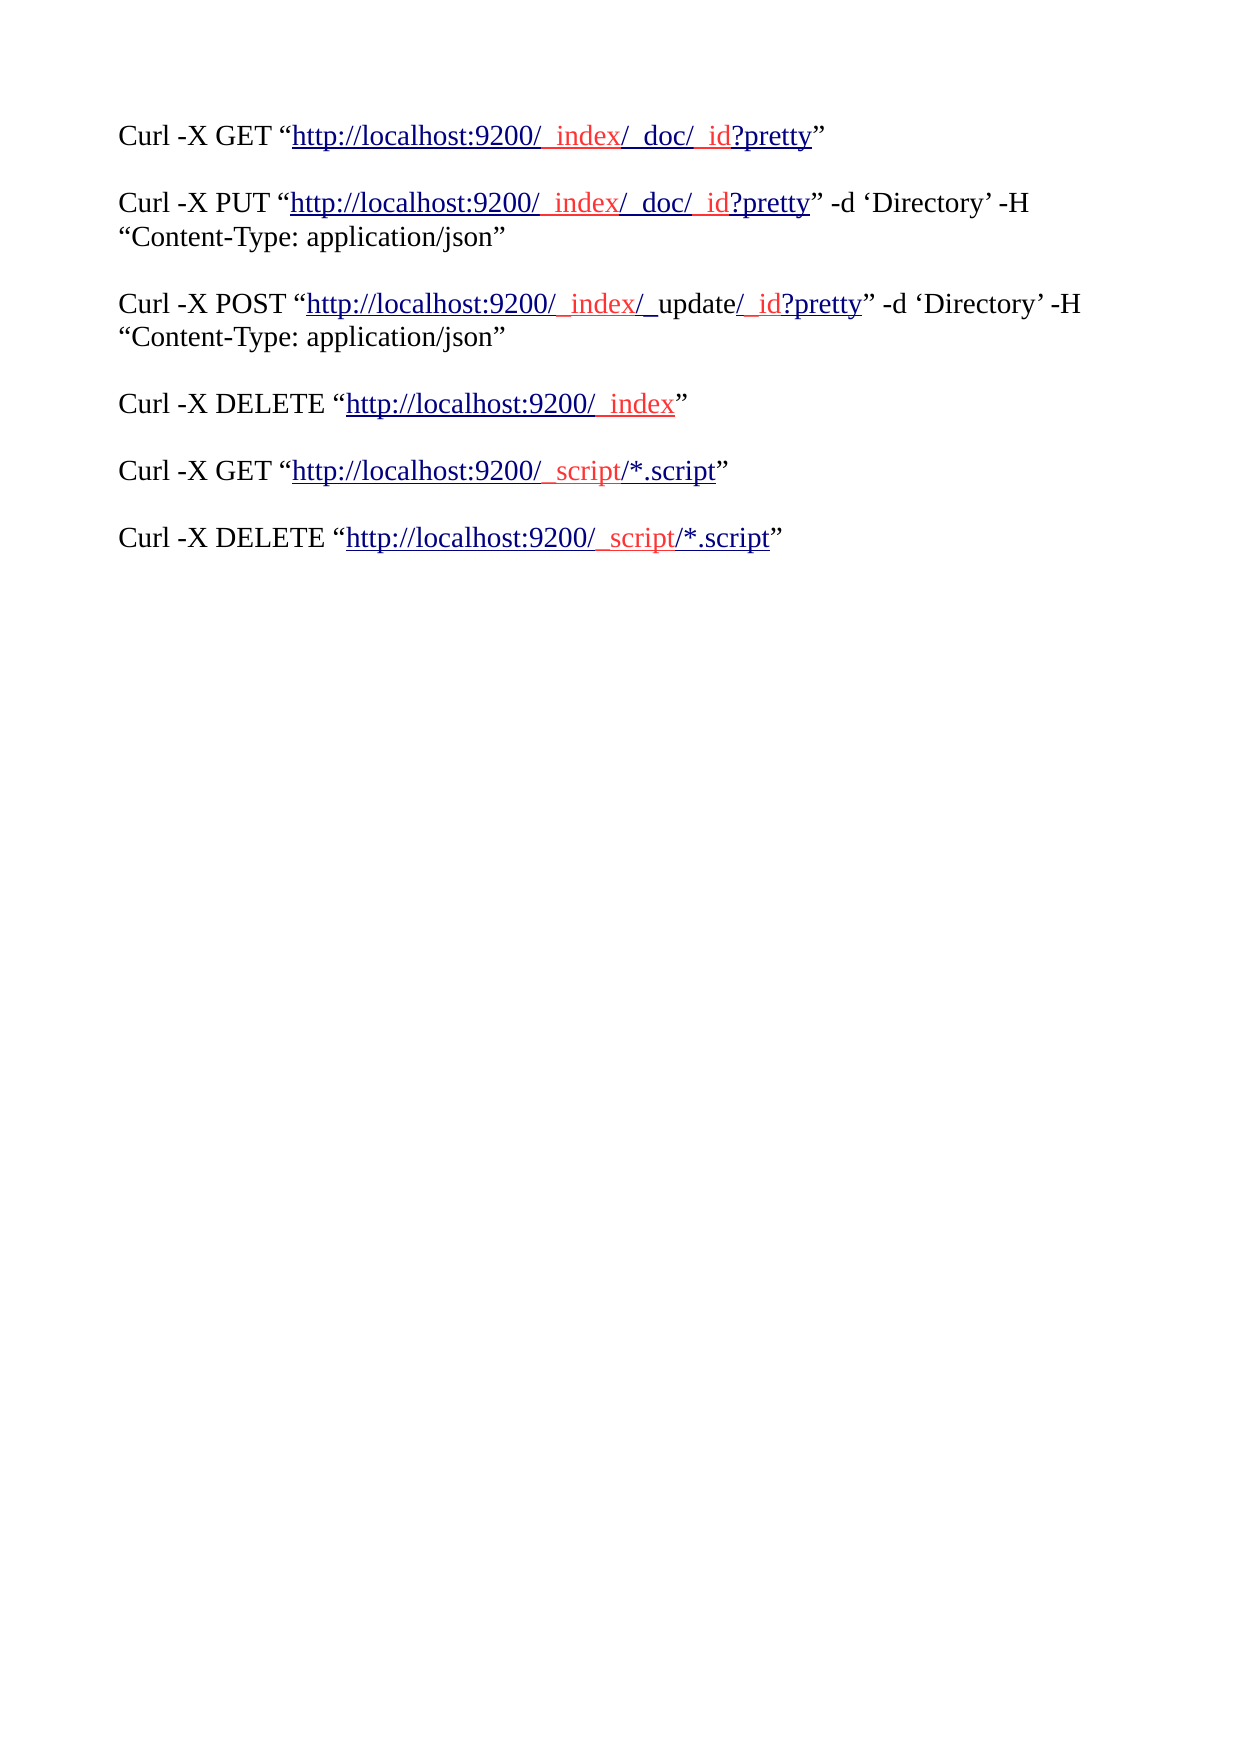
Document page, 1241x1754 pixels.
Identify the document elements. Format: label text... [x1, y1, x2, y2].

text Curl -X POST “http://localhost:9200/_index/_update/_id?pretty” -d ‘Directory’ -H “Content-Type: application/json” [118, 286, 1122, 353]
text Curl -X DELETE “http://localhost:9200/_index” [118, 386, 1122, 420]
text Curl -X GET “http://localhost:9200/_index/_doc/_id?pretty” [118, 118, 1122, 152]
text Curl -X DELETE “http://localhost:9200/_script/*.script” [118, 521, 1122, 554]
text Curl -X GET “http://localhost:9200/_script/*.script” [118, 453, 1122, 487]
text Curl -X PUT “http://localhost:9200/_index/_doc/_id?pretty” -d ‘Directory’ -H “Content-Type: application/json” [118, 185, 1122, 252]
